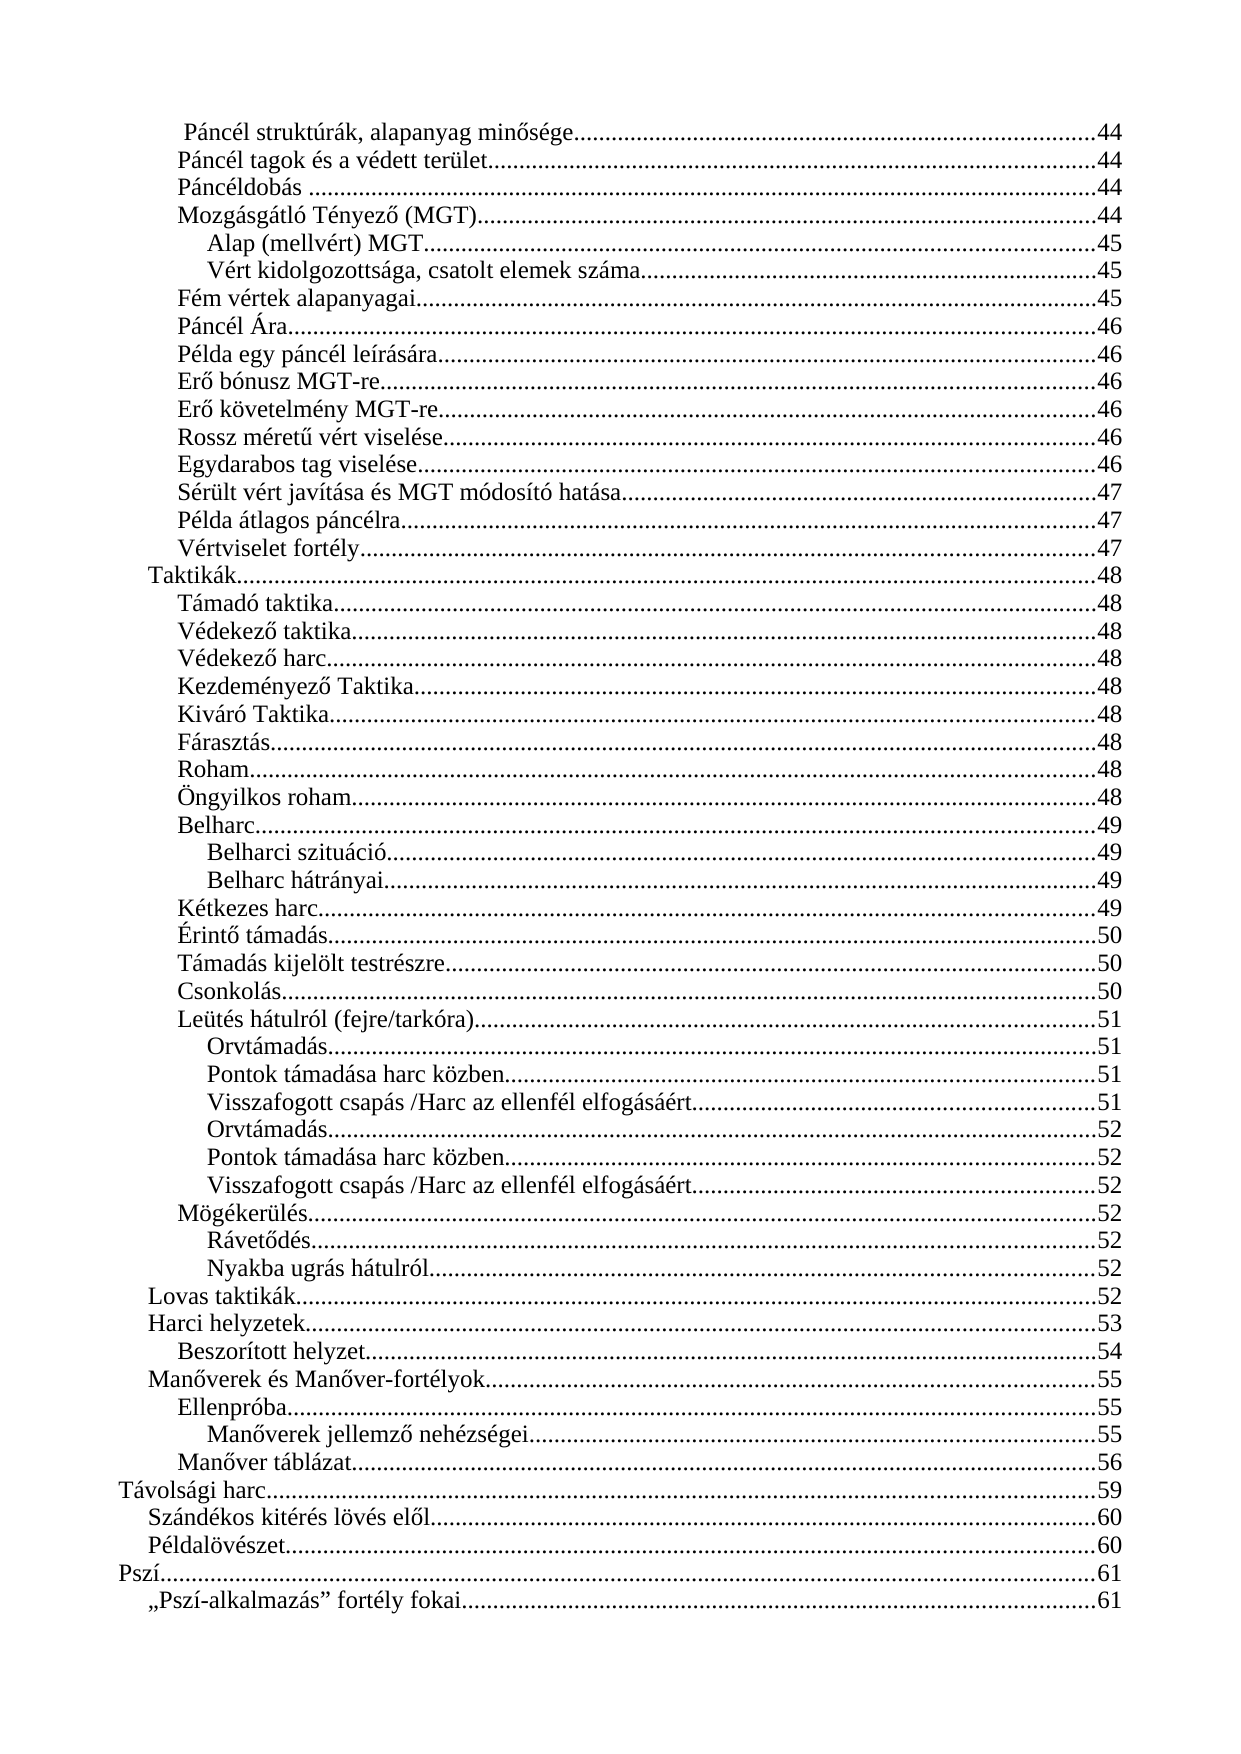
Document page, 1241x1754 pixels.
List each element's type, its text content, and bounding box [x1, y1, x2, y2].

text Kétkezes harc 49 [177, 894, 1122, 922]
text Távolsági harc 59 [118, 1476, 1122, 1503]
text Alap (mellvért) MGT 45 [207, 229, 1122, 257]
text Mögékerülés 52 [177, 1199, 1122, 1226]
text Lovas taktikák 52 [148, 1282, 1122, 1309]
text Vértviselet fortély 47 [177, 534, 1122, 561]
text Kezdeményező Taktika 48 [177, 672, 1122, 700]
text Erő követelmény MGT-re 46 [177, 395, 1122, 423]
text Pszí 61 [118, 1559, 1122, 1587]
text Beszorított helyzet 54 [177, 1337, 1122, 1365]
text Védekező harc 48 [177, 644, 1122, 672]
text Harci helyzetek 53 [148, 1309, 1122, 1337]
text Sérült vért javítása és MGT módosító hatása 47 [177, 478, 1122, 506]
text Orvtámadás 52 [207, 1116, 1122, 1143]
text Páncél tagok és a védett terület 44 [177, 146, 1122, 173]
text Fárasztás 48 [177, 728, 1122, 755]
text Fém vértek alapanyagai 45 [177, 284, 1122, 312]
text Védekező taktika 48 [177, 617, 1122, 644]
text Taktikák 48 [148, 561, 1122, 589]
text Példalövészet 60 [148, 1531, 1122, 1559]
text Leütés hátulról (fejre/tarkóra) 51 [177, 1005, 1122, 1032]
text Páncél struktúrák, alapanyag minősége 44 [177, 118, 1122, 146]
text Vért kidolgozottsága, csatolt elemek száma 45 [207, 257, 1122, 284]
text Belharc hátrányai 49 [207, 866, 1122, 894]
text Roham 48 [177, 755, 1122, 783]
text Szándékos kitérés lövés elől 60 [148, 1503, 1122, 1531]
text Pontok támadása harc közben 52 [207, 1143, 1122, 1171]
text Manőver táblázat 56 [177, 1448, 1122, 1476]
text Példa átlagos páncélra 47 [177, 506, 1122, 534]
text Orvtámadás 51 [207, 1032, 1122, 1060]
text Visszafogott csapás /Harc az ellenfél elfogásáért 51 [207, 1088, 1122, 1116]
text Öngyilkos roham 48 [177, 783, 1122, 811]
text Támadás kijelölt testrészre 50 [177, 949, 1122, 977]
text Manőverek jellemző nehézségei 55 [207, 1420, 1122, 1448]
text Belharci szituáció 49 [207, 838, 1122, 866]
text „Pszí-alkalmazás” fortély fokai 61 [148, 1587, 1122, 1614]
text Erő bónusz MGT-re 46 [177, 367, 1122, 395]
text Visszafogott csapás /Harc az ellenfél elfogásáért 52 [207, 1171, 1122, 1199]
text Ellenpróba 55 [177, 1393, 1122, 1420]
text Manőverek és Manőver-fortélyok 55 [148, 1365, 1122, 1393]
text Érintő támadás 50 [177, 922, 1122, 949]
text Nyakba ugrás hátulról 52 [207, 1254, 1122, 1282]
text Pontok támadása harc közben 51 [207, 1060, 1122, 1088]
text Kiváró Taktika 48 [177, 700, 1122, 728]
text Belharc 49 [177, 811, 1122, 838]
text Mozgásgátló Tényező (MGT) 44 [177, 201, 1122, 229]
text Csonkolás 50 [177, 977, 1122, 1005]
text Rossz méretű vért viselése 46 [177, 423, 1122, 451]
text Egydarabos tag viselése 46 [177, 451, 1122, 478]
text Példa egy páncél leírására 46 [177, 340, 1122, 367]
text Páncéldobás 44 [177, 173, 1122, 201]
text Rávetődés 52 [207, 1226, 1122, 1254]
text Páncél Ára 46 [177, 312, 1122, 340]
text Támadó taktika 48 [177, 589, 1122, 617]
